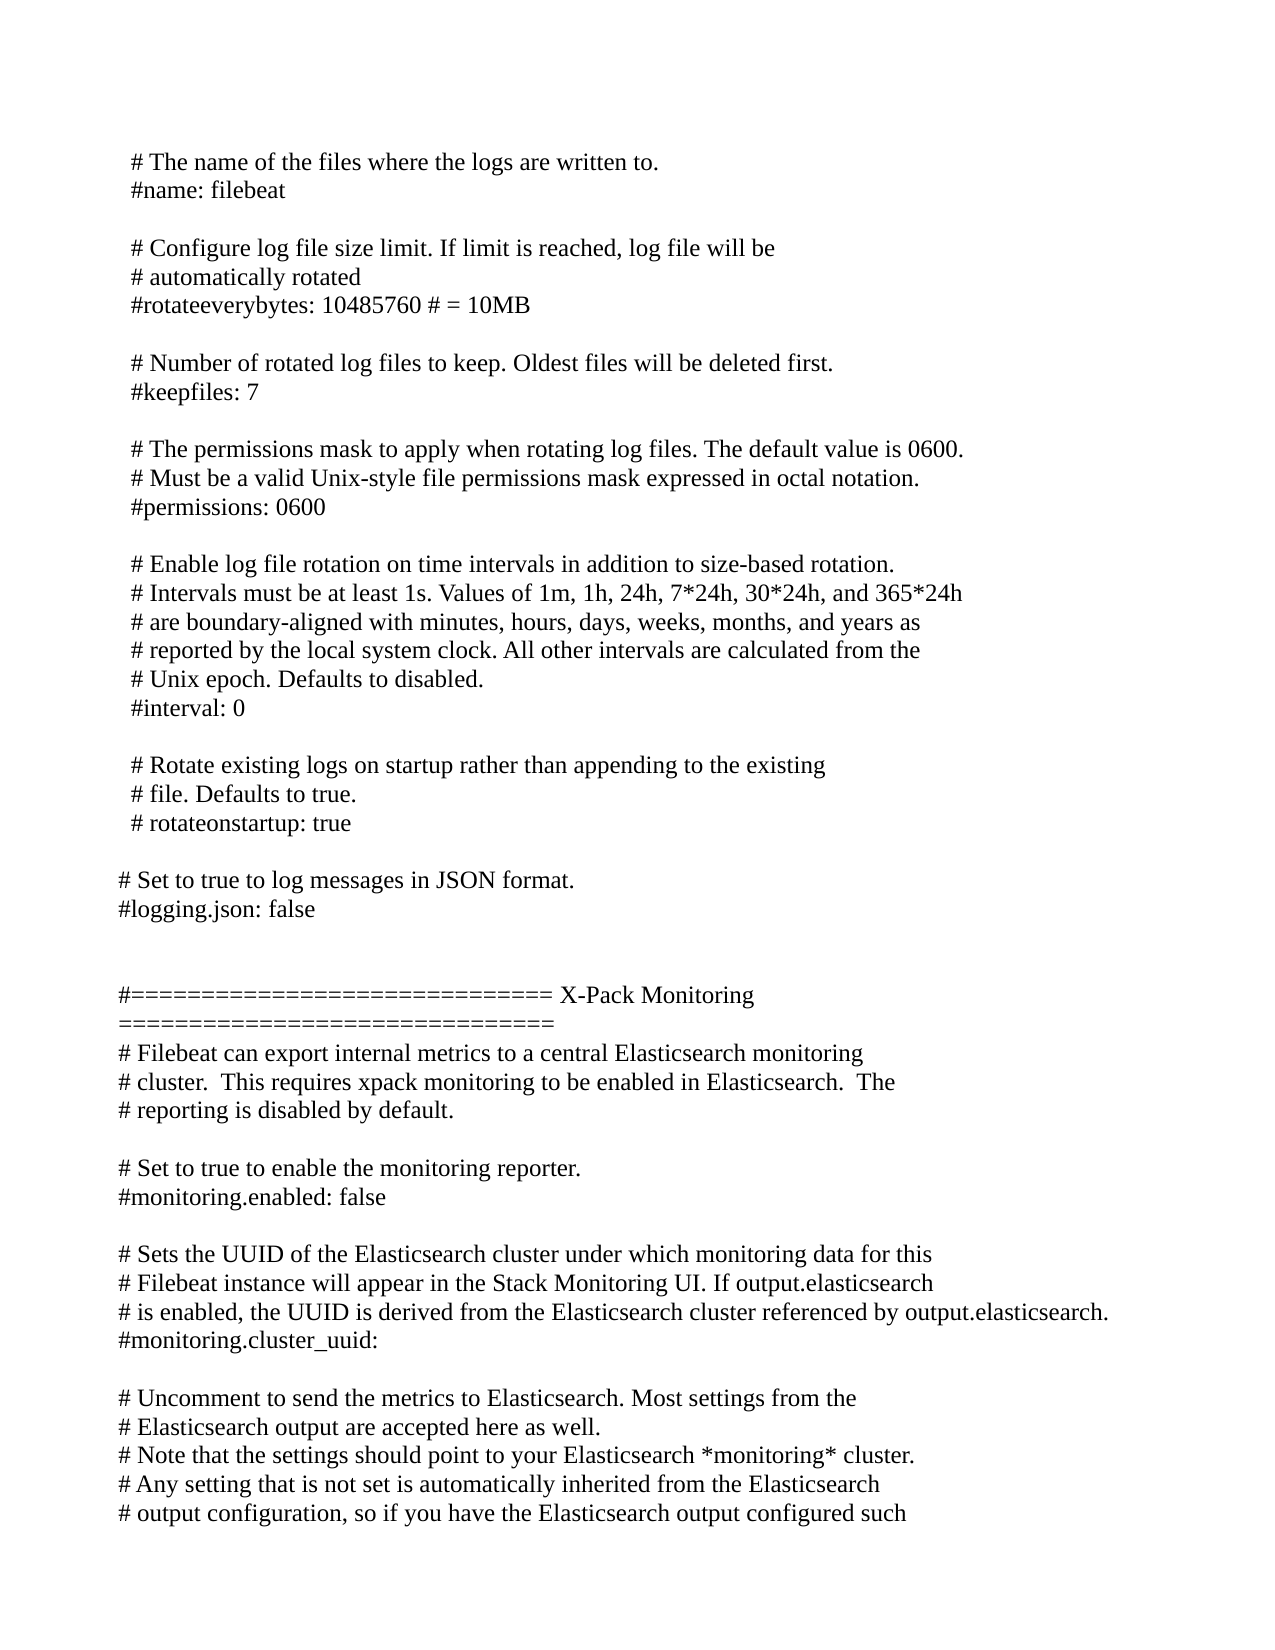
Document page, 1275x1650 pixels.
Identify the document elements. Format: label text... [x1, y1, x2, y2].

text # Note that the settings should point to your Elasticsearch *monitoring* cluster. [118, 1441, 1157, 1469]
text # Unix epoch. Defaults to disabled. [118, 664, 1157, 693]
text # rotateonstartup: true [118, 808, 1157, 837]
text # Filebeat instance will appear in the Stack Monitoring UI. If output.elasticsearch [118, 1268, 1157, 1297]
text # Sets the UUID of the Elasticsearch cluster under which monitoring data for this [118, 1239, 1157, 1268]
text # Enable log file rotation on time intervals in addition to size-based rotation. [118, 549, 1157, 578]
text # Set to true to log messages in JSON format. [118, 866, 1157, 894]
text #rotateeverybytes: 10485760 # = 10MB [118, 291, 1157, 319]
text # The name of the files where the logs are written to. [118, 147, 1157, 176]
text #permissions: 0600 [118, 492, 1157, 521]
text # Configure log file size limit. If limit is reached, log file will be [118, 233, 1157, 262]
text # output configuration, so if you have the Elasticsearch output configured such [118, 1498, 1157, 1527]
text #monitoring.cluster_uuid: [118, 1326, 1157, 1354]
text # Intervals must be at least 1s. Values of 1m, 1h, 24h, 7*24h, 30*24h, and 365*24h [118, 578, 1157, 607]
text # are boundary-aligned with minutes, hours, days, weeks, months, and years as [118, 607, 1157, 636]
text # is enabled, the UUID is derived from the Elasticsearch cluster referenced by output.elasticsearch. [118, 1297, 1157, 1326]
text #keepfiles: 7 [118, 377, 1157, 406]
text #============================== X-Pack Monitoring =============================== [118, 981, 1157, 1038]
text # Set to true to enable the monitoring reporter. [118, 1153, 1157, 1182]
text #monitoring.enabled: false [118, 1182, 1157, 1211]
text #logging.json: false [118, 894, 1157, 923]
text # Any setting that is not set is automatically inherited from the Elasticsearch [118, 1469, 1157, 1498]
text #name: filebeat [118, 176, 1157, 204]
text # Rotate existing logs on startup rather than appending to the existing [118, 751, 1157, 779]
text # Uncomment to send the metrics to Elasticsearch. Most settings from the [118, 1383, 1157, 1412]
text # Must be a valid Unix-style file permissions mask expressed in octal notation. [118, 463, 1157, 492]
text # The permissions mask to apply when rotating log files. The default value is 0600. [118, 434, 1157, 463]
text # Elasticsearch output are accepted here as well. [118, 1412, 1157, 1441]
text # reported by the local system clock. All other intervals are calculated from the [118, 636, 1157, 664]
text # Filebeat can export internal metrics to a central Elasticsearch monitoring [118, 1038, 1157, 1067]
text # cluster. This requires xpack monitoring to be enabled in Elasticsearch. The [118, 1067, 1157, 1096]
text # file. Defaults to true. [118, 779, 1157, 808]
text # reporting is disabled by default. [118, 1096, 1157, 1124]
text # Number of rotated log files to keep. Oldest files will be deleted first. [118, 348, 1157, 377]
text # automatically rotated [118, 262, 1157, 291]
text #interval: 0 [118, 693, 1157, 722]
